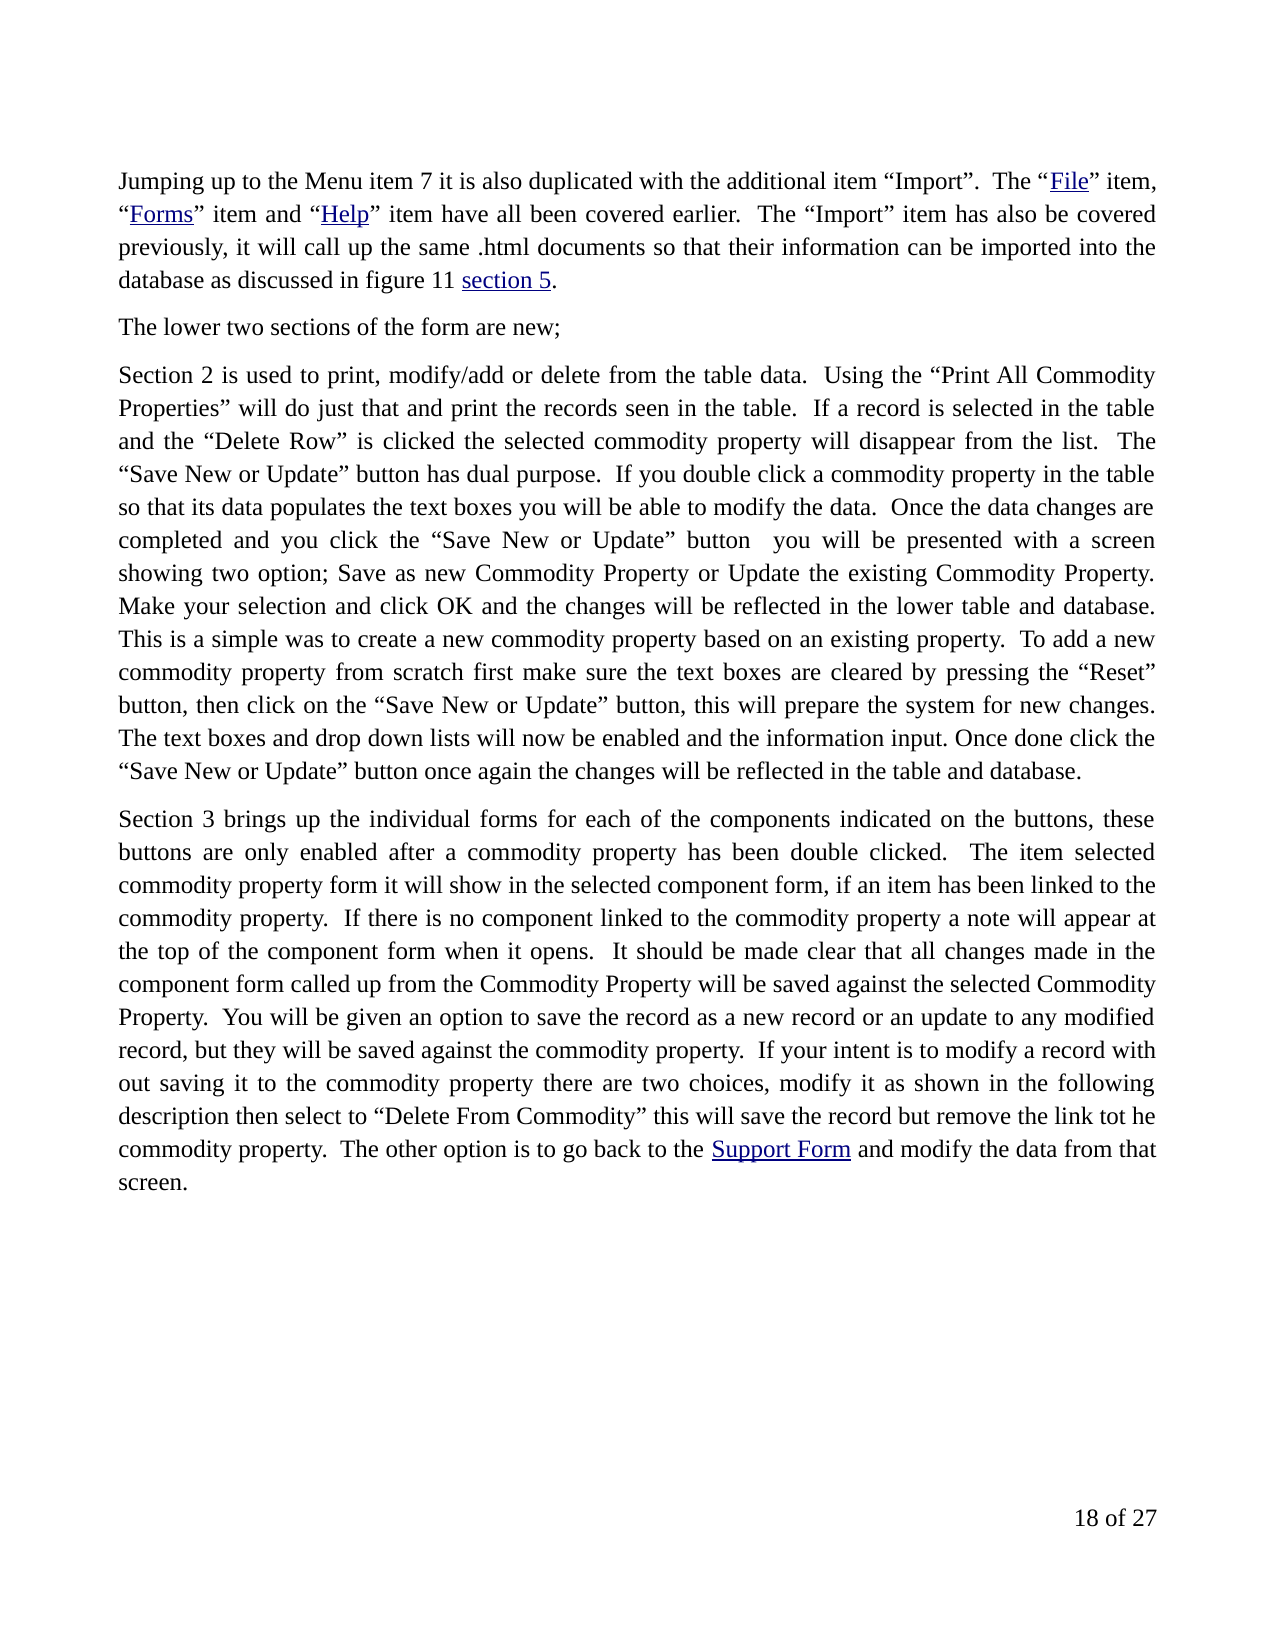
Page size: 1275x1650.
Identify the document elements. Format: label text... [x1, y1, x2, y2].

text The lower two sections of the form are new; [118, 312, 1157, 341]
text Jumping up to the Menu item 7 it is also duplicated with the additional item “Import”. The “File” item, “Forms” item and “Help” item have all been covered earlier. The “Import” item has also be covered previously, it will call up the same .html documents so that their information can be imported into the database as discussed in figure 11 section 5. [118, 166, 1157, 293]
text Section 3 brings up the individual forms for each of the components indicated on the buttons, these buttons are only enabled after a commodity property has been double clicked. The item selected commodity property form it will show in the selected component form, if an item has been linked to the commodity property. If there is no component linked to the commodity property a note will appear at the top of the component form when it opens. It should be made clear that all changes made in the component form called up from the Commodity Property will be saved against the selected Commodity Property. You will be given an option to save the record as a new record or an update to any modified record, but they will be saved against the commodity property. If your intent is to modify a record with out saving it to the commodity property there are two choices, modify it as shown in the following description then select to “Delete From Commodity” this will save the record but remove the link tot he commodity property. The other option is to go back to the Support Form and modify the data from that screen. [118, 804, 1157, 1196]
text Section 2 is used to print, modify/add or delete from the table data. Using the “Print All Commodity Properties” will do just that and print the records seen in the table. If a record is selected in the table and the “Delete Row” is clicked the selected commodity property will disappear from the list. The “Save New or Update” button has dual purpose. If you double click a commodity property in the table so that its data populates the text boxes you will be able to modify the data. Once the data changes are completed and you click the “Save New or Update” button you will be presented with a screen showing two option; Save as new Commodity Property or Update the existing Commodity Property. Make your selection and click OK and the changes will be reflected in the lower table and database. This is a simple was to create a new commodity property based on an existing property. To add a new commodity property from scratch first make sure the text boxes are cleared by pressing the “Reset” button, then click on the “Save New or Update” button, this will prepare the system for new changes. The text boxes and drop down lists will now be enabled and the information input. Once done click the “Save New or Update” button once again the changes will be reflected in the table and database. [118, 360, 1157, 785]
